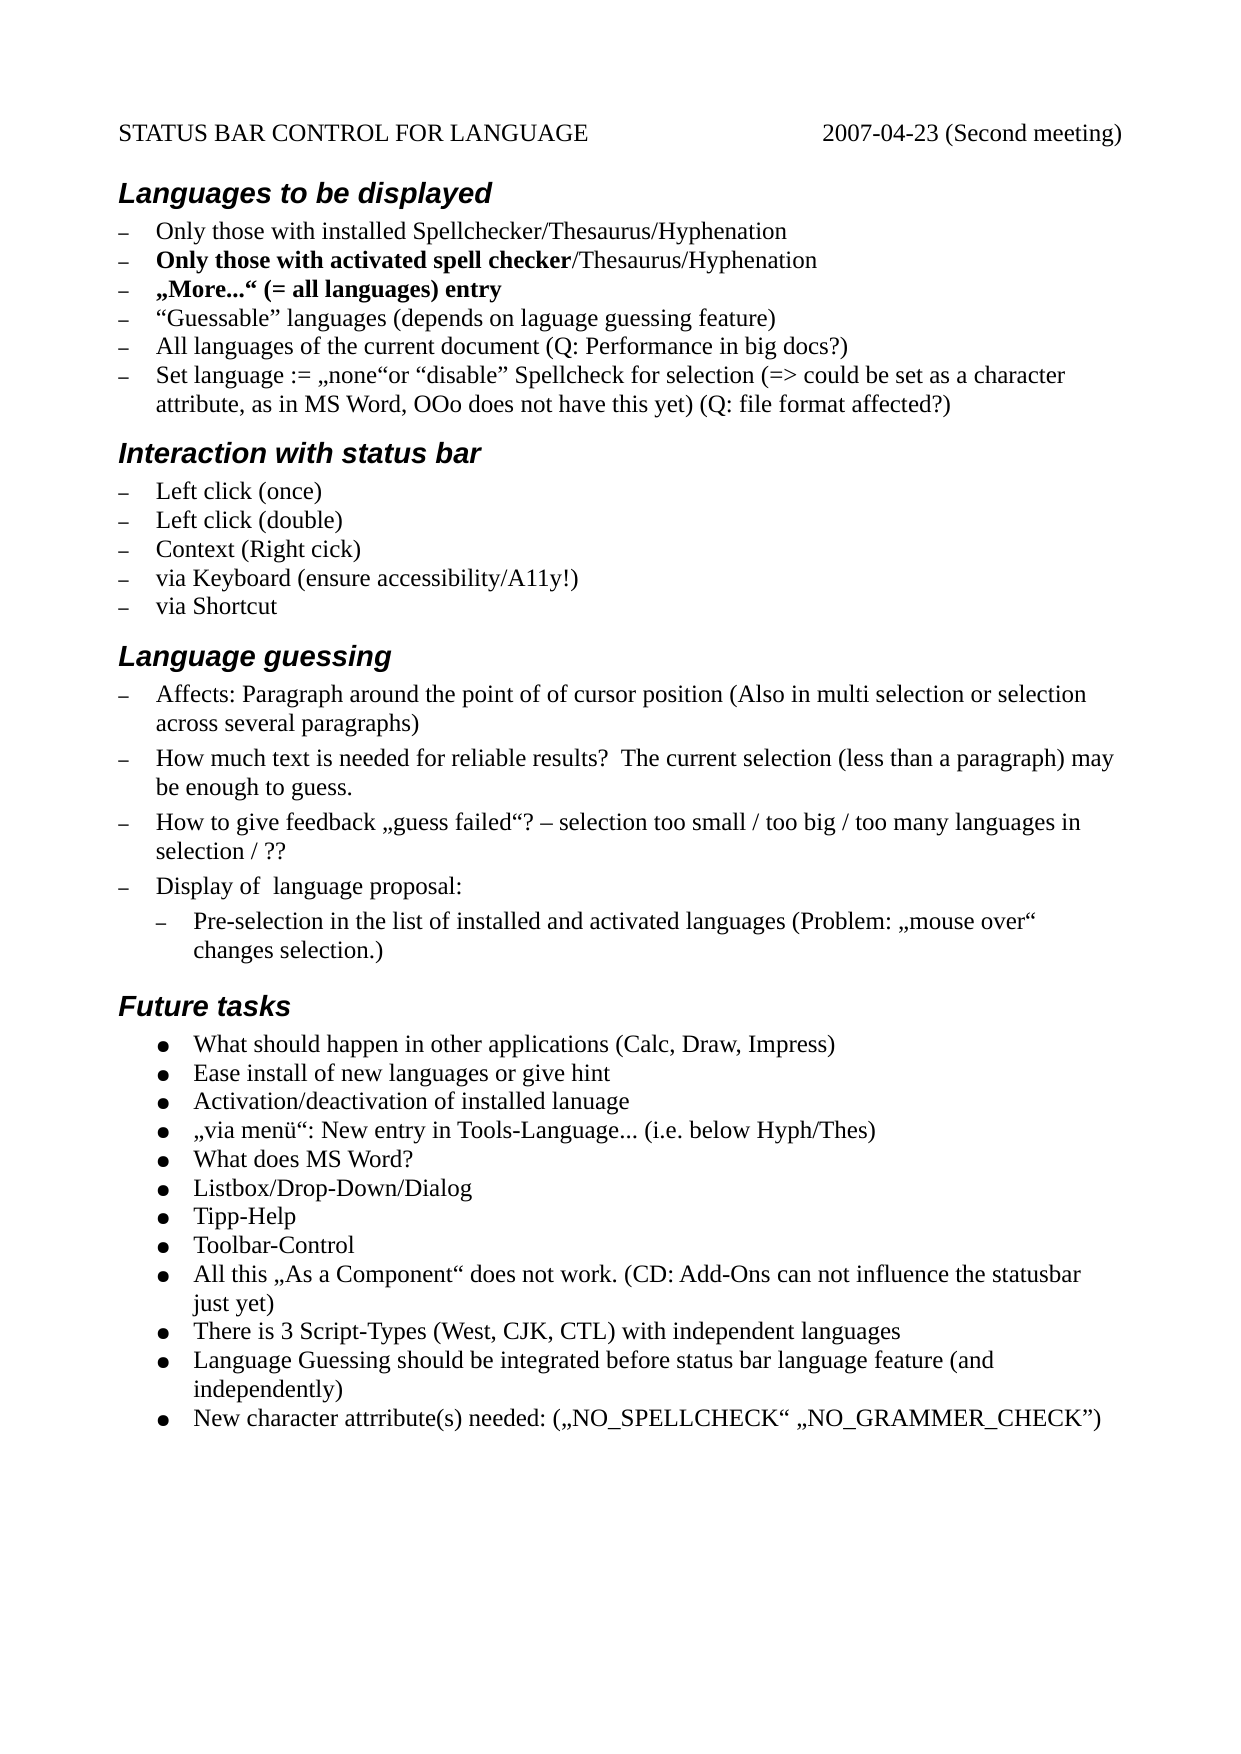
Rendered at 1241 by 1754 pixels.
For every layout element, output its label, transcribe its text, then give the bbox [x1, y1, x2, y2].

list “Guessable” languages (depends on laguage guessing feature) [118, 303, 1122, 331]
subtitle Languages to be displayed [118, 176, 1122, 210]
list „via menü“: New entry in Tools-Language... (i.e. below Hyph/Thes) [156, 1115, 1122, 1144]
list via Shortcut [118, 591, 1122, 620]
subtitle Future tasks [118, 989, 1122, 1022]
list Tipp-Help [156, 1201, 1122, 1230]
list Pre-selection in the list of installed and activated languages (Problem: „mouse over“ changes selection.) [156, 906, 1122, 964]
list Context (Right cick) [118, 534, 1122, 563]
subtitle Language guessing [118, 639, 1122, 673]
list There is 3 Script-Types (West, CJK, CTL) with independent languages [156, 1316, 1122, 1345]
list What should happen in other applications (Calc, Draw, Impress) [156, 1029, 1122, 1058]
list How much text is needed for reliable results? The current selection (less than a paragraph) may be enough to guess. [118, 743, 1122, 801]
list Activation/deactivation of installed lanuage [156, 1086, 1122, 1115]
list Left click (once) [118, 476, 1122, 505]
list New character attrribute(s) needed: („NO_SPELLCHECK“ „NO_GRAMMER_CHECK”) [156, 1403, 1122, 1431]
list Only those with installed Spellchecker/Thesaurus/Hyphenation [118, 216, 1122, 245]
list Left click (double) [118, 505, 1122, 534]
subtitle Interaction with status bar [118, 436, 1122, 470]
list „More...“ (= all languages) entry [118, 274, 1122, 303]
list Language Guessing should be integrated before status bar language feature (and independently) [156, 1345, 1122, 1403]
list How to give feedback „guess failed“? – selection too small / too big / too many languages in selection / ?? [118, 807, 1122, 864]
list Listbox/Drop-Down/Dialog [156, 1173, 1122, 1201]
list Affects: Paragraph around the point of of cursor position (Also in multi selection or selection across several paragraphs) [118, 679, 1122, 737]
list All this „As a Component“ does not work. (CD: Add-Ons can not influence the statusbar just yet) [156, 1259, 1122, 1316]
list Set language := „none“or “disable” Spellcheck for selection (=> could be set as a character attribute, as in MS Word, OOo does not have this yet) (Q: file format affected?) [118, 360, 1122, 418]
list All languages of the current document (Q: Performance in big docs?) [118, 331, 1122, 360]
list Ease install of new languages or give hint [156, 1058, 1122, 1086]
list Toolbar-Control [156, 1230, 1122, 1259]
list What does MS Word? [156, 1144, 1122, 1173]
list Only those with activated spell checker/Thesaurus/Hyphenation [118, 245, 1122, 274]
list via Keyboard (ensure accessibility/A11y!) [118, 563, 1122, 591]
list Display of language proposal: [118, 871, 1122, 900]
